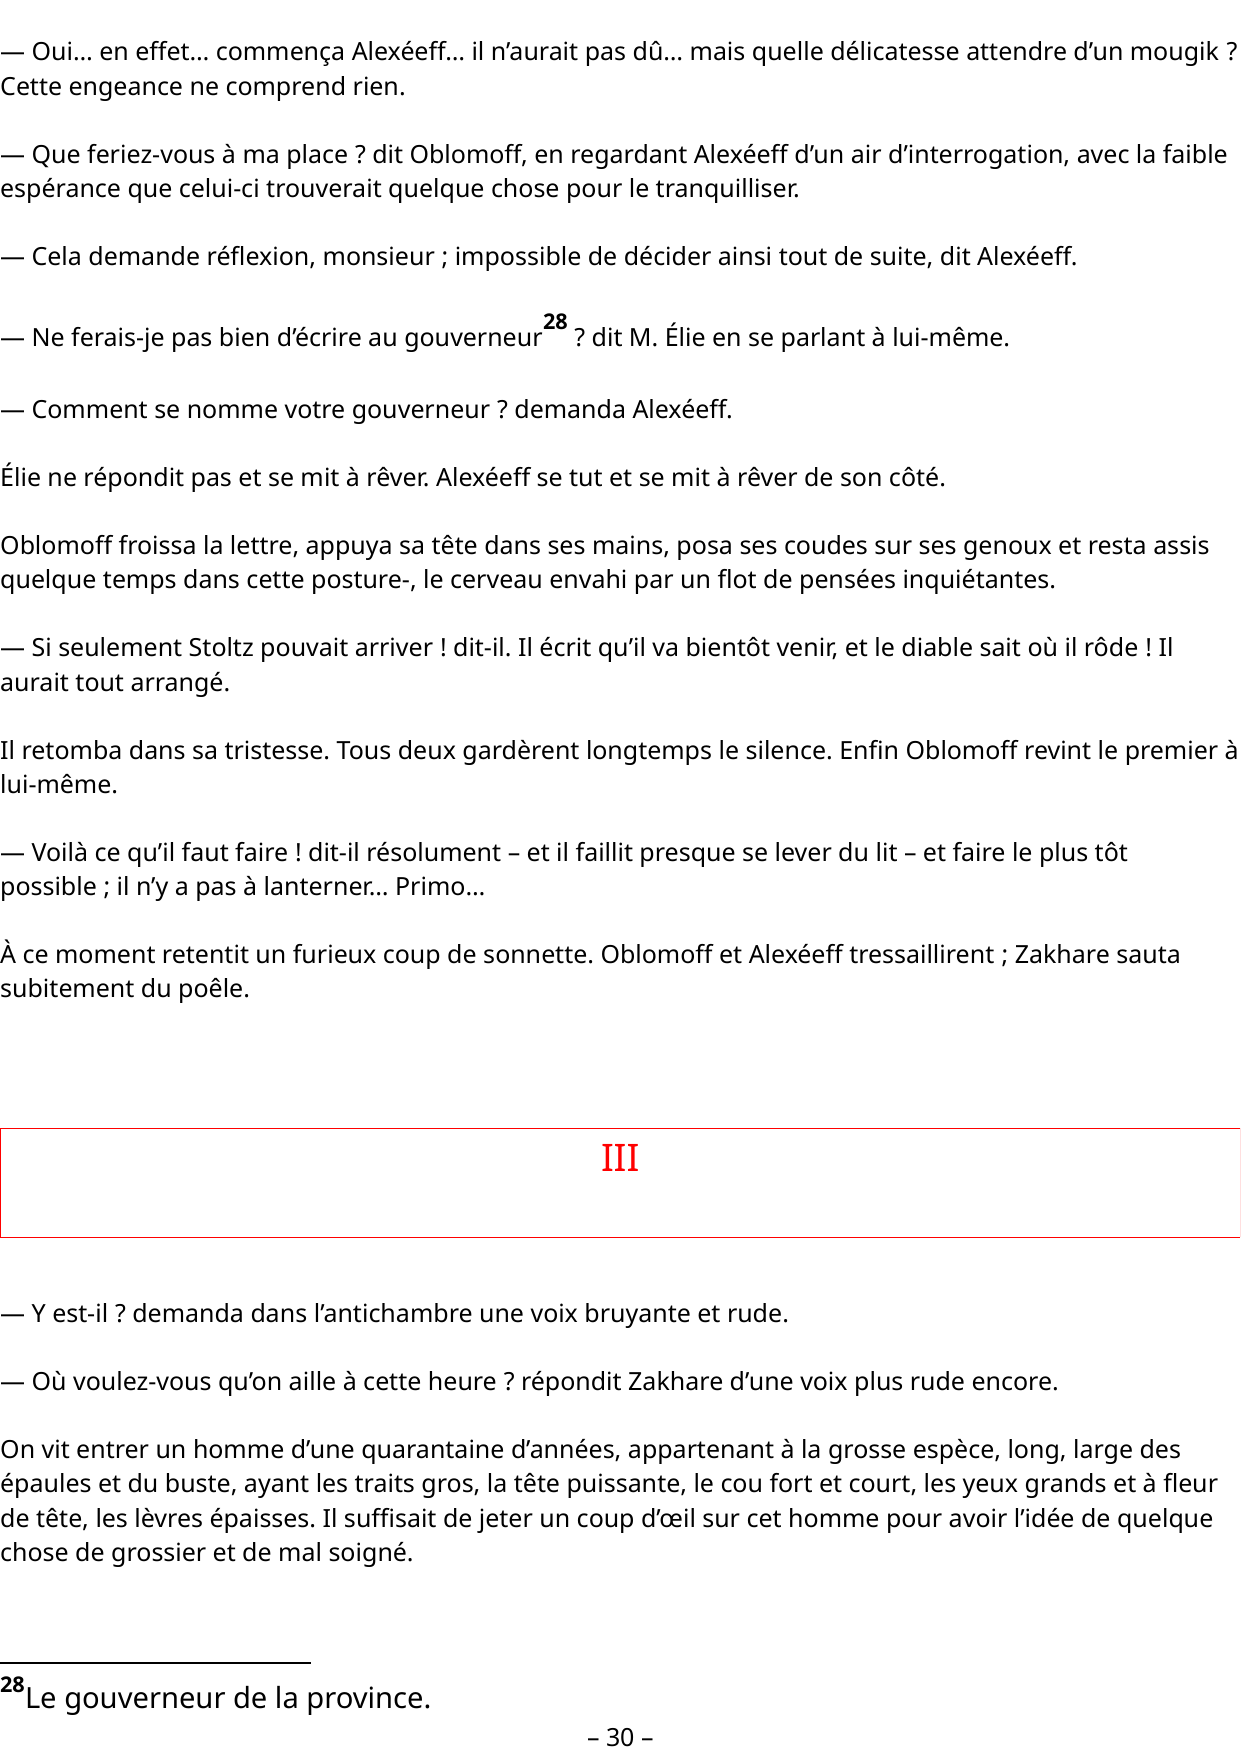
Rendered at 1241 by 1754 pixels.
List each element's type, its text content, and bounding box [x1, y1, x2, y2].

text — Où voulez-vous qu’on aille à cette heure ? répondit Zakhare d’une voix plus rude encore. [0, 1364, 1240, 1398]
subtitle III [1, 1129, 1240, 1237]
text Le gouverneur de la province. [0, 1669, 1240, 1720]
text À ce moment retentit un furieux coup de sonnette. Oblomoff et Alexéeff tressaillirent ; Zakhare sauta subitement du poêle. [0, 937, 1240, 1005]
text Oblomoff froissa la lettre, appuya sa tête dans ses mains, posa ses coudes sur ses genoux et resta assis quelque temps dans cette posture-, le cerveau envahi par un flot de pensées inquiétantes. [0, 528, 1240, 596]
text — Ne ferais-je pas bien d’écrire au gouverneur ? dit M. Élie en se parlant à lui-même. [0, 307, 1240, 358]
text — Y est-il ? demanda dans l’antichambre une voix bruyante et rude. [0, 1296, 1240, 1330]
text — Si seulement Stoltz pouvait arriver ! dit-il. Il écrit qu’il va bientôt venir, et le diable sait où il rôde ! Il aurait tout arrangé. [0, 630, 1240, 698]
text Élie ne répondit pas et se mit à rêver. Alexéeff se tut et se mit à rêver de son côté. [0, 460, 1240, 494]
text — Que feriez-vous à ma place ? dit Oblomoff, en regardant Alexéeff d’un air d’interrogation, avec la faible espérance que celui-ci trouverait quelque chose pour le tranquilliser. [0, 136, 1240, 204]
text — Oui… en effet… commença Alexéeff… il n’aurait pas dû… mais quelle délicatesse attendre d’un mougik ? Cette engeance ne comprend rien. [0, 34, 1240, 102]
text — Voilà ce qu’il faut faire ! dit-il résolument – et il faillit presque se lever du lit – et faire le plus tôt possible ; il n’y a pas à lanterner… Primo… [0, 834, 1240, 903]
text — Comment se nomme votre gouverneur ? demanda Alexéeff. [0, 392, 1240, 426]
text On vit entrer un homme d’une quarantaine d’années, appartenant à la grosse espèce, long, large des épaules et du buste, ayant les traits gros, la tête puissante, le cou fort et court, les yeux grands et à fleur de tête, les lèvres épaisses. Il suffisait de jeter un coup d’œil sur cet homme pour avoir l’idée de quelque chose de grossier et de mal soigné. [0, 1432, 1240, 1568]
text — Cela demande réflexion, monsieur ; impossible de décider ainsi tout de suite, dit Alexéeff. [0, 238, 1240, 272]
text Il retomba dans sa tristesse. Tous deux gardèrent longtemps le silence. Enfin Oblomoff revint le premier à lui-même. [0, 732, 1240, 800]
